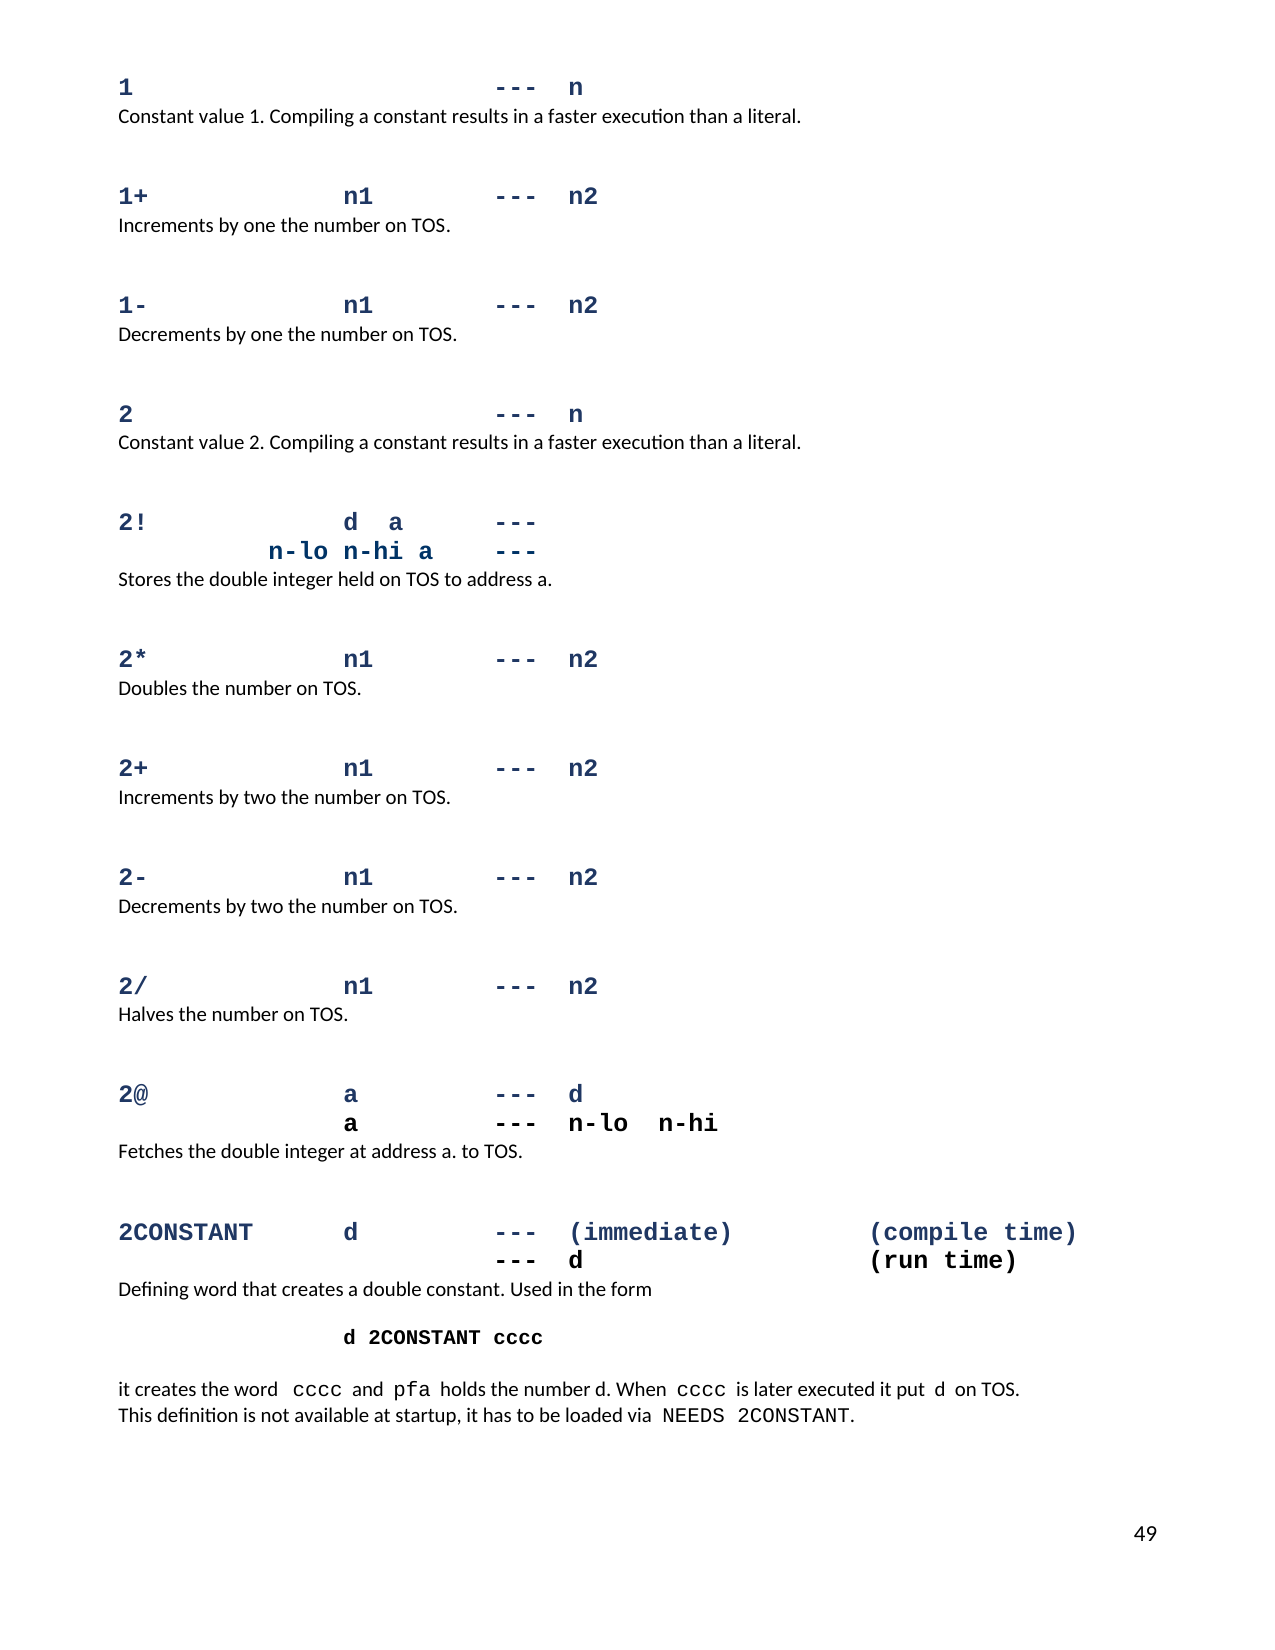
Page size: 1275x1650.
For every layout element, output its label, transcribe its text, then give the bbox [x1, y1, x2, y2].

text Fetches the double integer at address a. to TOS. [118, 1139, 1157, 1164]
text Stores the double integer held on TOS to address a. [118, 567, 1157, 592]
subtitle 1 --- n [118, 75, 1157, 103]
subtitle 2/ n1 --- n2 [118, 973, 1157, 1002]
text Defining word that creates a double constant. Used in the form [118, 1276, 1157, 1301]
text Doubles the number on TOS. [118, 675, 1157, 701]
subtitle 1- n1 --- n2 [118, 292, 1157, 321]
text Constant value 2. Compiling a constant results in a faster execution than a literal. [118, 429, 1157, 455]
text Halves the number on TOS. [118, 1002, 1157, 1027]
subtitle 1+ n1 --- n2 [118, 184, 1157, 212]
subtitle 2* n1 --- n2 [118, 647, 1157, 675]
subtitle 2! d a --- [118, 510, 1157, 538]
text n-lo n-hi a --- [118, 538, 1157, 567]
subtitle 2CONSTANT d --- (immediate) (compile time) [118, 1219, 1157, 1247]
text This definition is not available at startup, it has to be loaded via NEEDS 2CONSTANT. [118, 1402, 1157, 1429]
text a --- n-lo n-hi [118, 1110, 1157, 1139]
subtitle 2@ a --- d [118, 1082, 1157, 1110]
text it creates the word cccc and pfa holds the number d. When cccc is later executed it put d on TOS. [118, 1376, 1157, 1402]
text Increments by one the number on TOS. [118, 212, 1157, 237]
subtitle 2+ n1 --- n2 [118, 756, 1157, 784]
text Decrements by two the number on TOS. [118, 893, 1157, 918]
text --- d (run time) [418, 1247, 1157, 1276]
text Decrements by one the number on TOS. [118, 321, 1157, 346]
text Constant value 1. Compiling a constant results in a faster execution than a literal. [118, 103, 1157, 129]
subtitle 2 --- n [118, 401, 1157, 429]
text Increments by two the number on TOS. [118, 784, 1157, 809]
text d 2CONSTANT cccc [118, 1327, 1157, 1350]
subtitle 2- n1 --- n2 [118, 864, 1157, 893]
